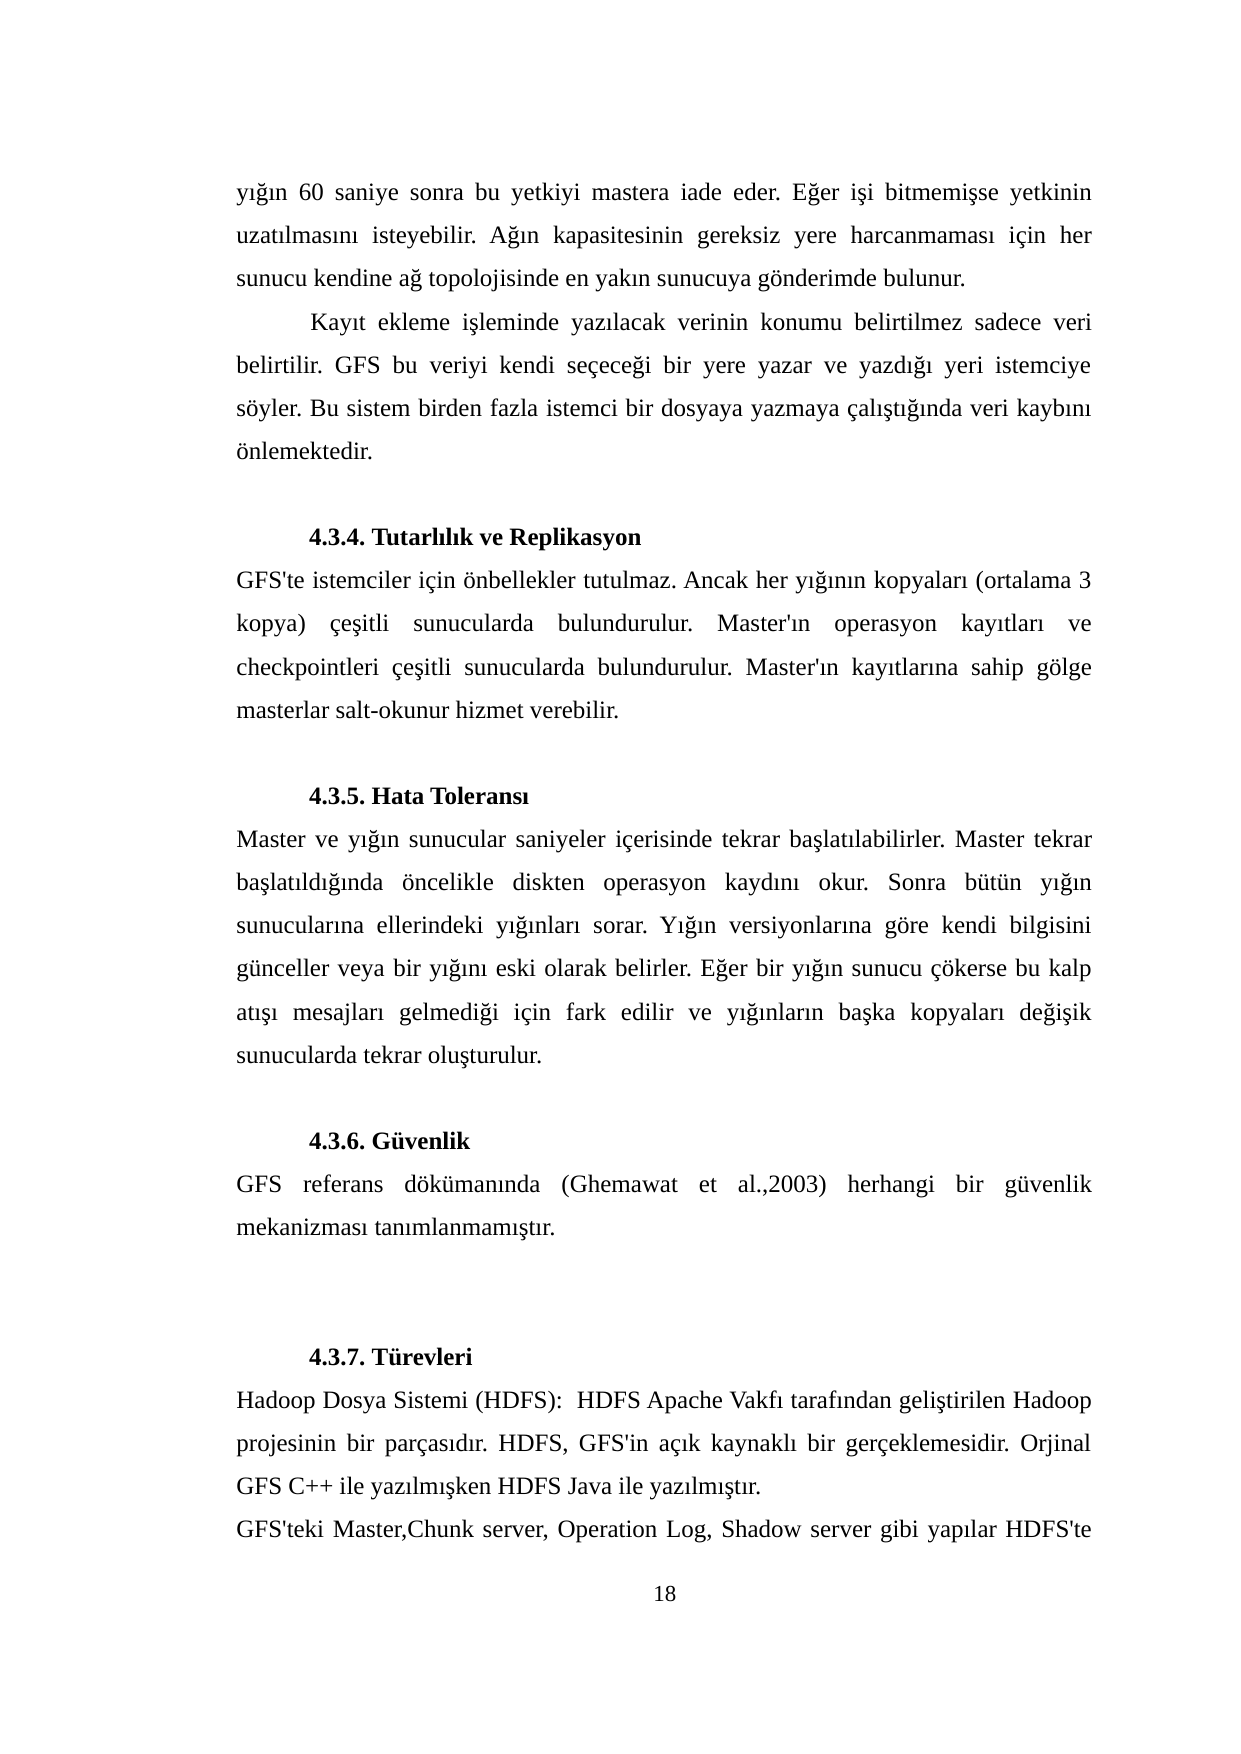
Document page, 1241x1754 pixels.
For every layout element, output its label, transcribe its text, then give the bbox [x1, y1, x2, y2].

subtitle Tutarlılık ve Replikasyon [309, 522, 1093, 551]
text Kayıt ekleme işleminde yazılacak verinin konumu belirtilmez sadece veri belirtilir. GFS bu veriyi kendi seçeceği bir yere yazar ve yazdığı yeri istemciye söyler. Bu sistem birden fazla istemci bir dosyaya yazmaya çalıştığında veri kaybını önlemektedir. [236, 307, 1093, 465]
text GFS'te istemciler için önbellekler tutulmaz. Ancak her yığının kopyaları (ortalama 3 kopya) çeşitli sunucularda bulundurulur. Master'ın operasyon kayıtları ve checkpointleri çeşitli sunucularda bulundurulur. Master'ın kayıtlarına sahip gölge masterlar salt-okunur hizmet verebilir. [236, 565, 1093, 723]
text Master ve yığın sunucular saniyeler içerisinde tekrar başlatılabilirler. Master tekrar başlatıldığında öncelikle diskten operasyon kaydını okur. Sonra bütün yığın sunucularına ellerindeki yığınları sorar. Yığın versiyonlarına göre kendi bilgisini günceller veya bir yığını eski olarak belirler. Eğer bir yığın sunucu çökerse bu kalp atışı mesajları gelmediği için fark edilir ve yığınların başka kopyaları değişik sunucularda tekrar oluşturulur. [236, 824, 1093, 1068]
text GFS referans dökümanında (Ghemawat et al.,2003) herhangi bir güvenlik mekanizması tanımlanmamıştır. [236, 1169, 1093, 1241]
subtitle Türevleri [309, 1342, 1093, 1370]
subtitle Güvenlik [309, 1126, 1093, 1155]
subtitle Hata Toleransı [309, 781, 1093, 810]
text GFS'teki Master,Chunk server, Operation Log, Shadow server gibi yapılar HDFS'te [236, 1514, 1093, 1543]
text yığın 60 saniye sonra bu yetkiyi mastera iade eder. Eğer işi bitmemişse yetkinin uzatılmasını isteyebilir. Ağın kapasitesinin gereksiz yere harcanmaması için her sunucu kendine ağ topolojisinde en yakın sunucuya gönderimde bulunur. [236, 177, 1093, 292]
text Hadoop Dosya Sistemi (HDFS): HDFS Apache Vakfı tarafından geliştirilen Hadoop projesinin bir parçasıdır. HDFS, GFS'in açık kaynaklı bir gerçeklemesidir. Orjinal GFS C++ ile yazılmışken HDFS Java ile yazılmıştır. [236, 1385, 1093, 1500]
